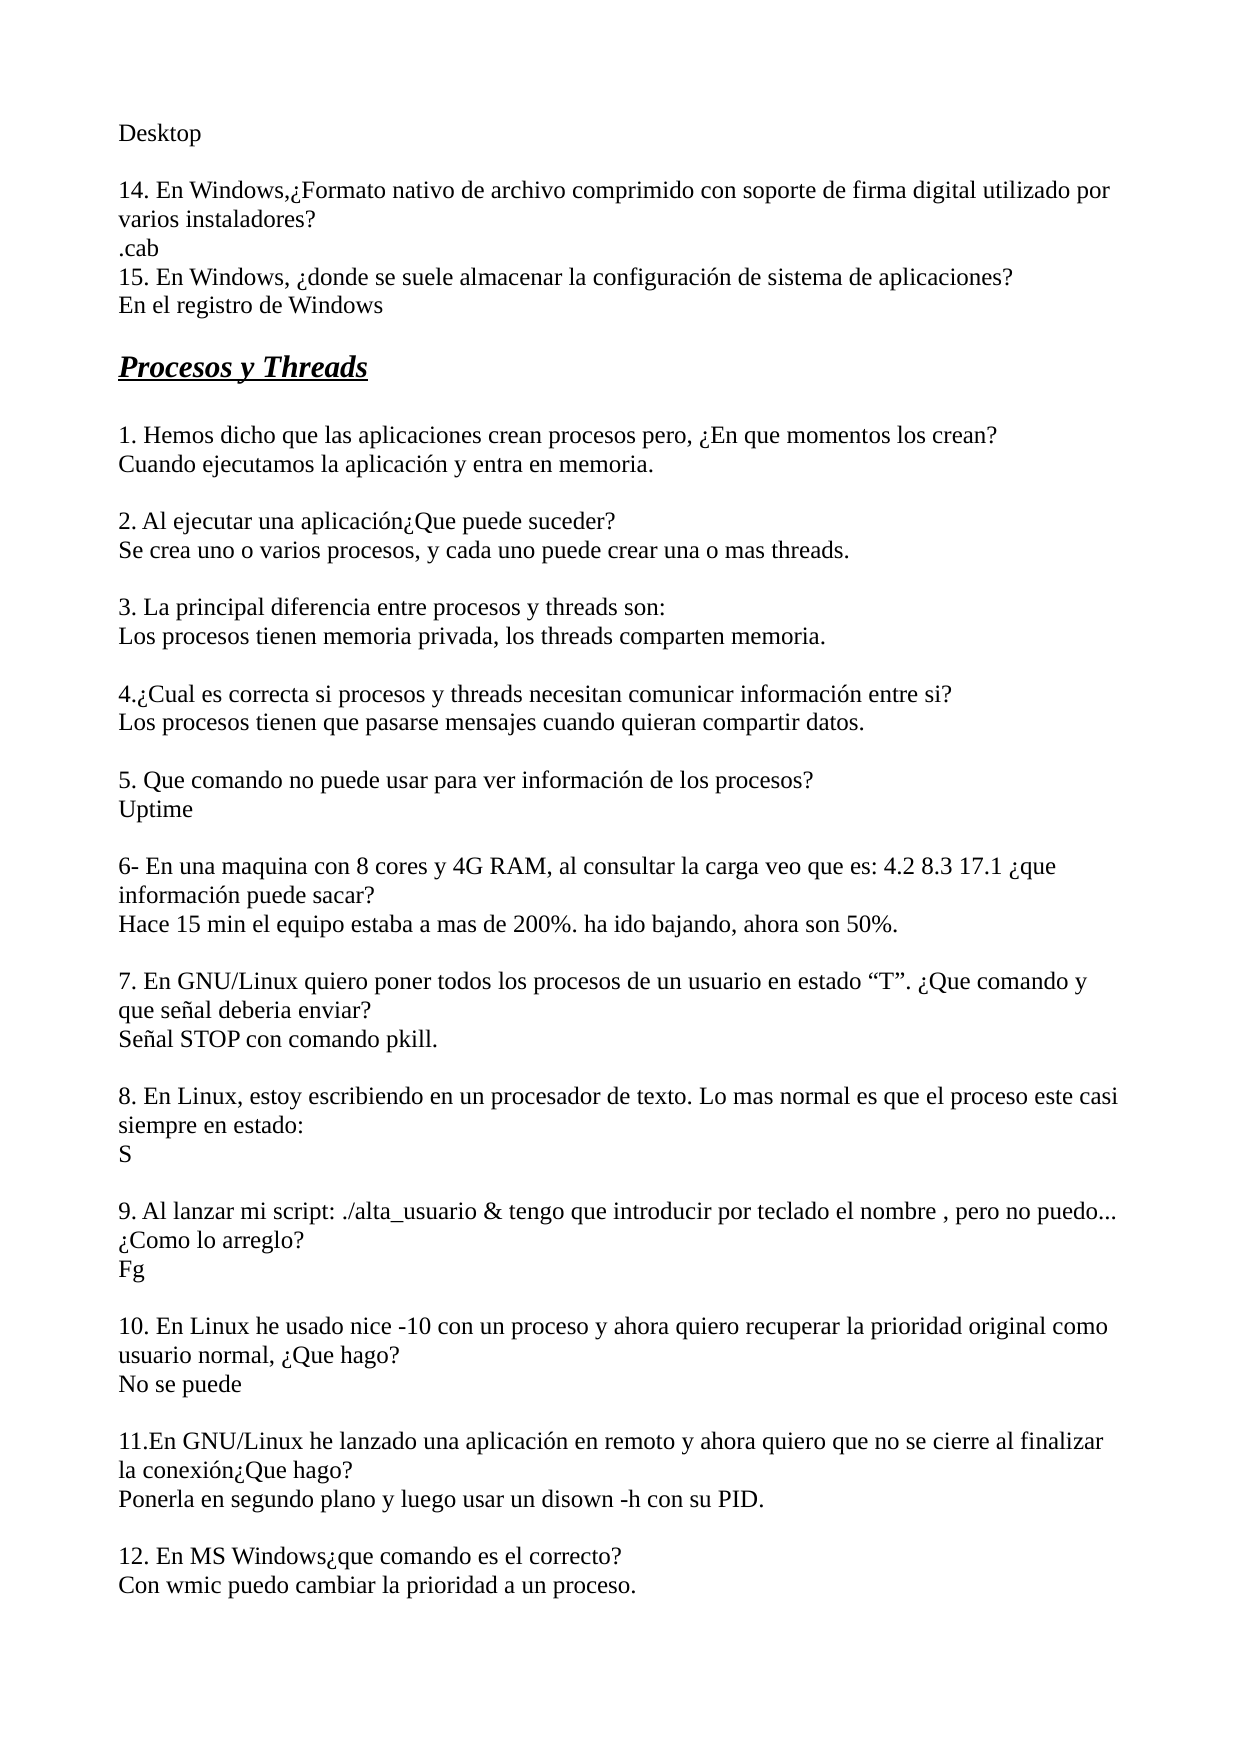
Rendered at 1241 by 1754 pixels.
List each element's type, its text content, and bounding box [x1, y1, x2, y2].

text Los procesos tienen memoria privada, los threads comparten memoria. [118, 621, 1122, 650]
text Uptime [118, 794, 1122, 822]
text 2. Al ejecutar una aplicación¿Que puede suceder? [118, 506, 1122, 535]
text Desktop [118, 118, 1122, 147]
text 4.¿Cual es correcta si procesos y threads necesitan comunicar información entre si? [118, 679, 1122, 707]
text En el registro de Windows [118, 291, 1122, 319]
text S [118, 1139, 1122, 1167]
text 9. Al lanzar mi script: ./alta_usuario & tengo que introducir por teclado el nombre , pero no puedo...¿Como lo arreglo? [118, 1196, 1122, 1254]
text Fg [118, 1254, 1122, 1282]
text .cab [118, 233, 1122, 262]
text Con wmic puedo cambiar la prioridad a un proceso. [118, 1570, 1122, 1599]
text No se puede [118, 1369, 1122, 1397]
text Procesos y Threads [118, 348, 1122, 384]
text 7. En GNU/Linux quiero poner todos los procesos de un usuario en estado “T”. ¿Que comando y que señal deberia enviar? [118, 966, 1122, 1024]
text 1. Hemos dicho que las aplicaciones crean procesos pero, ¿En que momentos los crean? [118, 420, 1122, 449]
text 14. En Windows,¿Formato nativo de archivo comprimido con soporte de firma digital utilizado por varios instaladores? [118, 176, 1122, 233]
text 5. Que comando no puede usar para ver información de los procesos? [118, 765, 1122, 794]
text 12. En MS Windows¿que comando es el correcto? [118, 1541, 1122, 1570]
text Se crea uno o varios procesos, y cada uno puede crear una o mas threads. [118, 535, 1122, 564]
text 15. En Windows, ¿donde se suele almacenar la configuración de sistema de aplicaciones? [118, 262, 1122, 291]
text Hace 15 min el equipo estaba a mas de 200%. ha ido bajando, ahora son 50%. [118, 909, 1122, 937]
text Cuando ejecutamos la aplicación y entra en memoria. [118, 449, 1122, 477]
text 3. La principal diferencia entre procesos y threads son: [118, 592, 1122, 621]
text Ponerla en segundo plano y luego usar un disown -h con su PID. [118, 1484, 1122, 1512]
text 11.En GNU/Linux he lanzado una aplicación en remoto y ahora quiero que no se cierre al finalizar la conexión¿Que hago? [118, 1426, 1122, 1484]
text 8. En Linux, estoy escribiendo en un procesador de texto. Lo mas normal es que el proceso este casi siempre en estado: [118, 1081, 1122, 1139]
text Los procesos tienen que pasarse mensajes cuando quieran compartir datos. [118, 707, 1122, 736]
text 10. En Linux he usado nice -10 con un proceso y ahora quiero recuperar la prioridad original como usuario normal, ¿Que hago? [118, 1311, 1122, 1369]
text 6- En una maquina con 8 cores y 4G RAM, al consultar la carga veo que es: 4.2 8.3 17.1 ¿que información puede sacar? [118, 851, 1122, 909]
text Señal STOP con comando pkill. [118, 1024, 1122, 1052]
